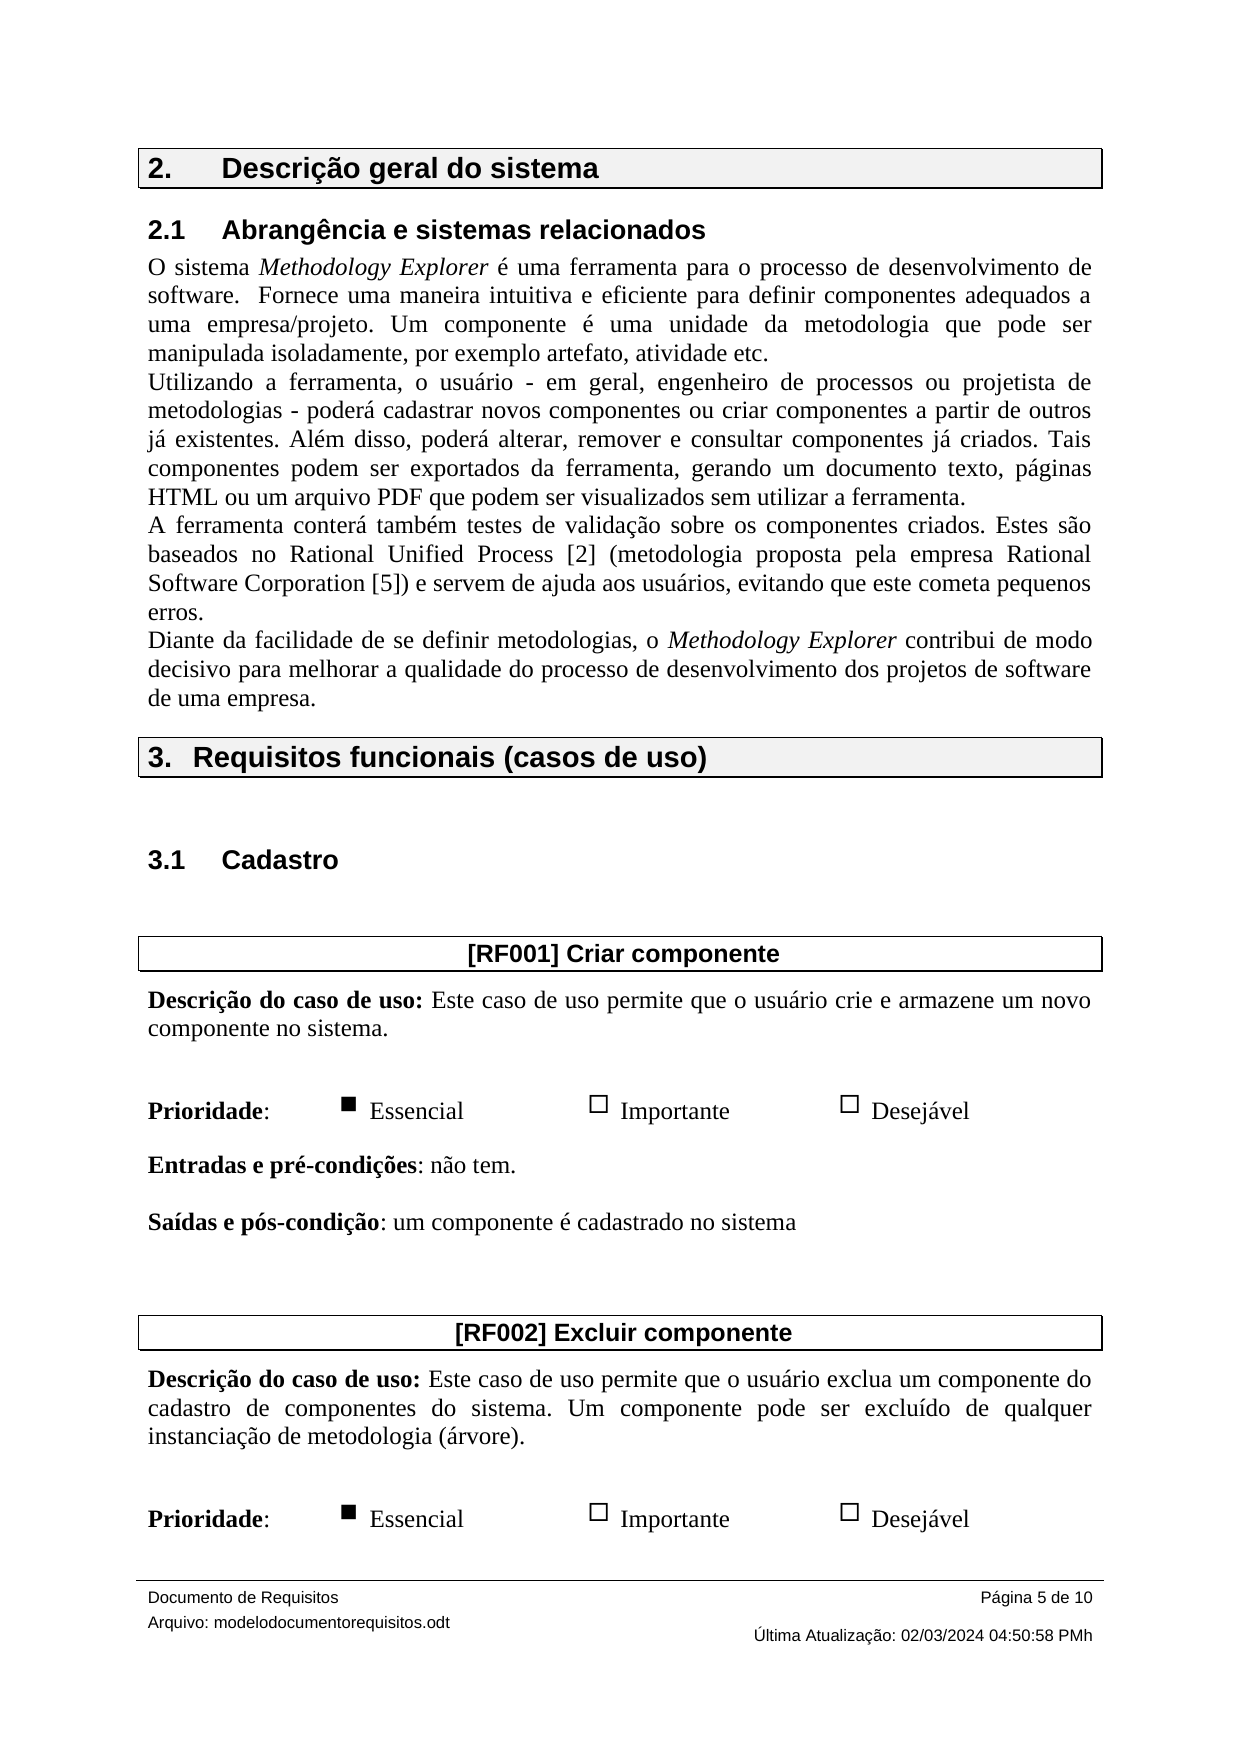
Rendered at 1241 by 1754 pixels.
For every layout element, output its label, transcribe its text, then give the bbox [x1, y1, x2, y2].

table_header Importante [620, 1071, 827, 1150]
table_header  [576, 1071, 620, 1150]
subtitle [RF002] Excluir componente [139, 1316, 1101, 1349]
table_header  [325, 1479, 369, 1558]
text Descrição do caso de uso: Este caso de uso permite que o usuário exclua um componente do cadastro de componentes do sistema. Um componente pode ser excluído de qualquer instanciação de metodologia (árvore). [148, 1364, 1092, 1450]
table_header  [325, 1071, 369, 1150]
text Entradas e pré-condições: não tem. [148, 1150, 1092, 1178]
text Diante da facilidade de se definir metodologias, o Methodology Explorer contribui de modo decisivo para melhorar a qualidade do processo de desenvolvimento dos projetos de software de uma empresa. [148, 625, 1092, 712]
text Utilizando a ferramenta, o usuário - em geral, engenheiro de processos ou projetista de metodologias - poderá cadastrar novos componentes ou criar componentes a partir de outros já existentes. Além disso, poderá alterar, remover e consultar componentes já criados. Tais componentes podem ser exportados da ferramenta, gerando um documento texto, páginas HTML ou um arquivo PDF que podem ser visualizados sem utilizar a ferramenta. [148, 367, 1092, 510]
table_header  [827, 1479, 871, 1558]
table_header Desejável [871, 1071, 1015, 1150]
text A ferramenta conterá também testes de validação sobre os componentes criados. Estes são baseados no Rational Unified Process [2] (metodologia proposta pela empresa Rational Software Corporation [5]) e servem de ajuda aos usuários, evitando que este cometa pequenos erros. [148, 510, 1092, 625]
table_header Importante [620, 1479, 827, 1558]
text [RF001] Criar componente [139, 937, 1101, 970]
subtitle Descrição geral do sistema [139, 149, 1101, 187]
subtitle Cadastro [148, 844, 1092, 876]
table_header Essencial [369, 1479, 576, 1558]
subtitle Abrangência e sistemas relacionados [148, 214, 1092, 245]
table_header  [827, 1071, 871, 1150]
table_header Prioridade: [136, 1071, 325, 1150]
table_header Desejável [871, 1479, 1015, 1558]
table_header Essencial [369, 1071, 576, 1150]
table_header  [576, 1479, 620, 1558]
table_header Prioridade: [136, 1479, 325, 1558]
text Saídas e pós-condição: um componente é cadastrado no sistema [148, 1207, 1092, 1236]
text O sistema Methodology Explorer é uma ferramenta para o processo de desenvolvimento de software. Fornece uma maneira intuitiva e eficiente para definir componentes adequados a uma empresa/projeto. Um componente é uma unidade da metodologia que pode ser manipulada isoladamente, por exemplo artefato, atividade etc. [148, 252, 1092, 367]
text Descrição do caso de uso: Este caso de uso permite que o usuário crie e armazene um novo componente no sistema. [148, 985, 1092, 1042]
subtitle Requisitos funcionais (casos de uso) [139, 738, 1101, 776]
